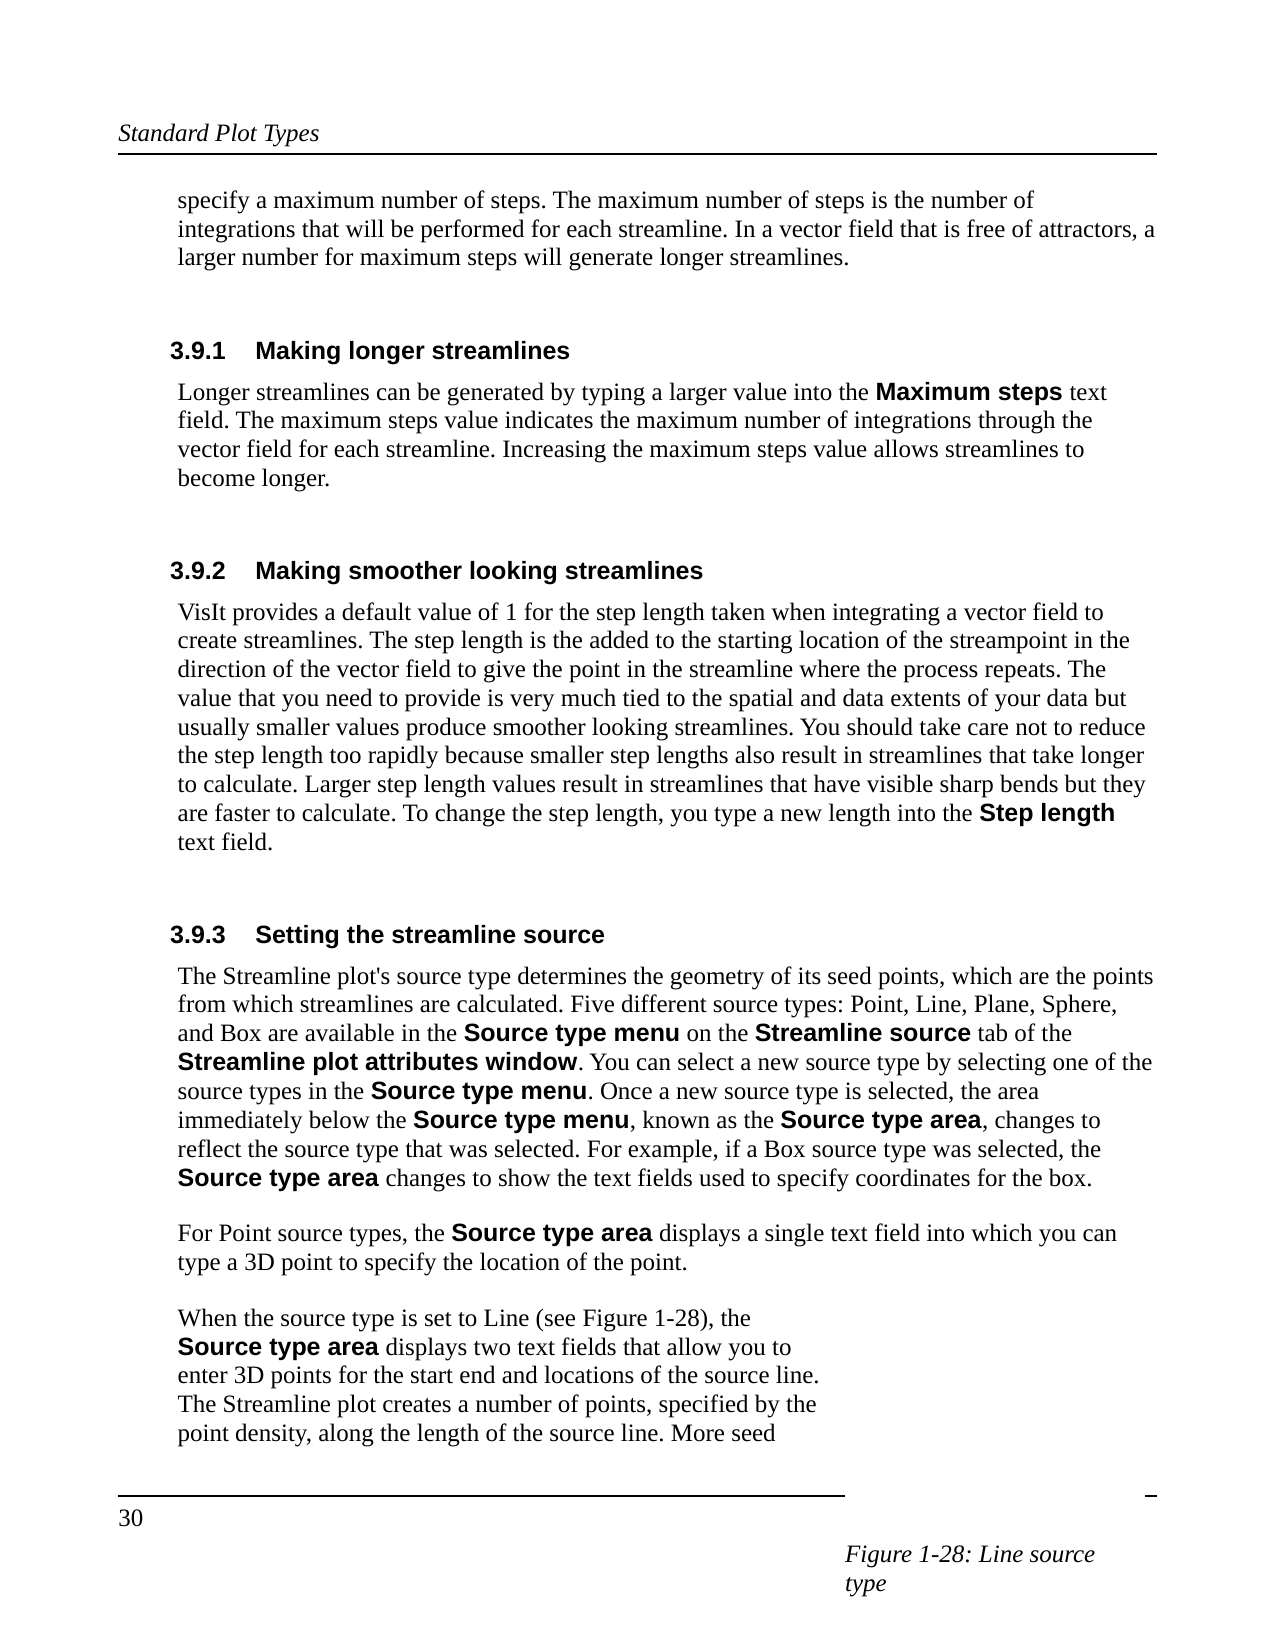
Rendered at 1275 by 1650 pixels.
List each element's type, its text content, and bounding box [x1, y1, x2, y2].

subtitle Making longer streamlines [163, 336, 1157, 364]
subtitle Making smoother looking streamlines [163, 556, 1157, 585]
text Figure 1-28: Line source type [845, 1327, 1145, 1597]
text For Point source types, the Source type area displays a single text field into which you can type a 3D point to specify the location of the point. [177, 1218, 1157, 1276]
text VisIt provides a default value of 1 for the step length taken when integrating a vector field to create streamlines. The step length is the added to the starting location of the streampoint in the direction of the vector field to give the point in the streamline where the process repeats. The value that you need to provide is very much tied to the spatial and data extents of your data but usually smaller values produce smoother looking streamlines. You should take care not to reduce the step length too rapidly because smaller step lengths also result in streamlines that take longer to calculate. Larger step length values result in streamlines that have visible sharp bends but they are faster to calculate. To change the step length, you type a new length into the Step length text field. [177, 597, 1157, 856]
text When the source type is set to Line (see Figure 1-28), the Source type area displays two text fields that allow you to enter 3D points for the start end and locations of the source line. The Streamline plot creates a number of points, specified by the point density, along the length of the source line. More seed [177, 1303, 1157, 1447]
subtitle Setting the streamline source [163, 920, 1157, 949]
text specify a maximum number of steps. The maximum number of steps is the number of integrations that will be performed for each streamline. In a vector field that is free of attractors, a larger number for maximum steps will generate longer streamlines. [177, 185, 1157, 271]
text Longer streamlines can be generated by typing a larger value into the Maximum steps text field. The maximum steps value indicates the maximum number of integrations through the vector field for each streamline. Increasing the maximum steps value allows streamlines to become longer. [177, 376, 1157, 492]
text The Streamline plot's source type determines the geometry of its seed points, which are the points from which streamlines are calculated. Five different source types: Point, Line, Plane, Sphere, and Box are available in the Source type menu on the Streamline source tab of the Streamline plot attributes window. You can select a new source type by selecting one of the source types in the Source type menu. Once a new source type is selected, the area immediately below the Source type menu, known as the Source type area, changes to reflect the source type that was selected. For example, if a Box source type was selected, the Source type area changes to show the text fields used to specify coordinates for the box. [177, 961, 1157, 1191]
